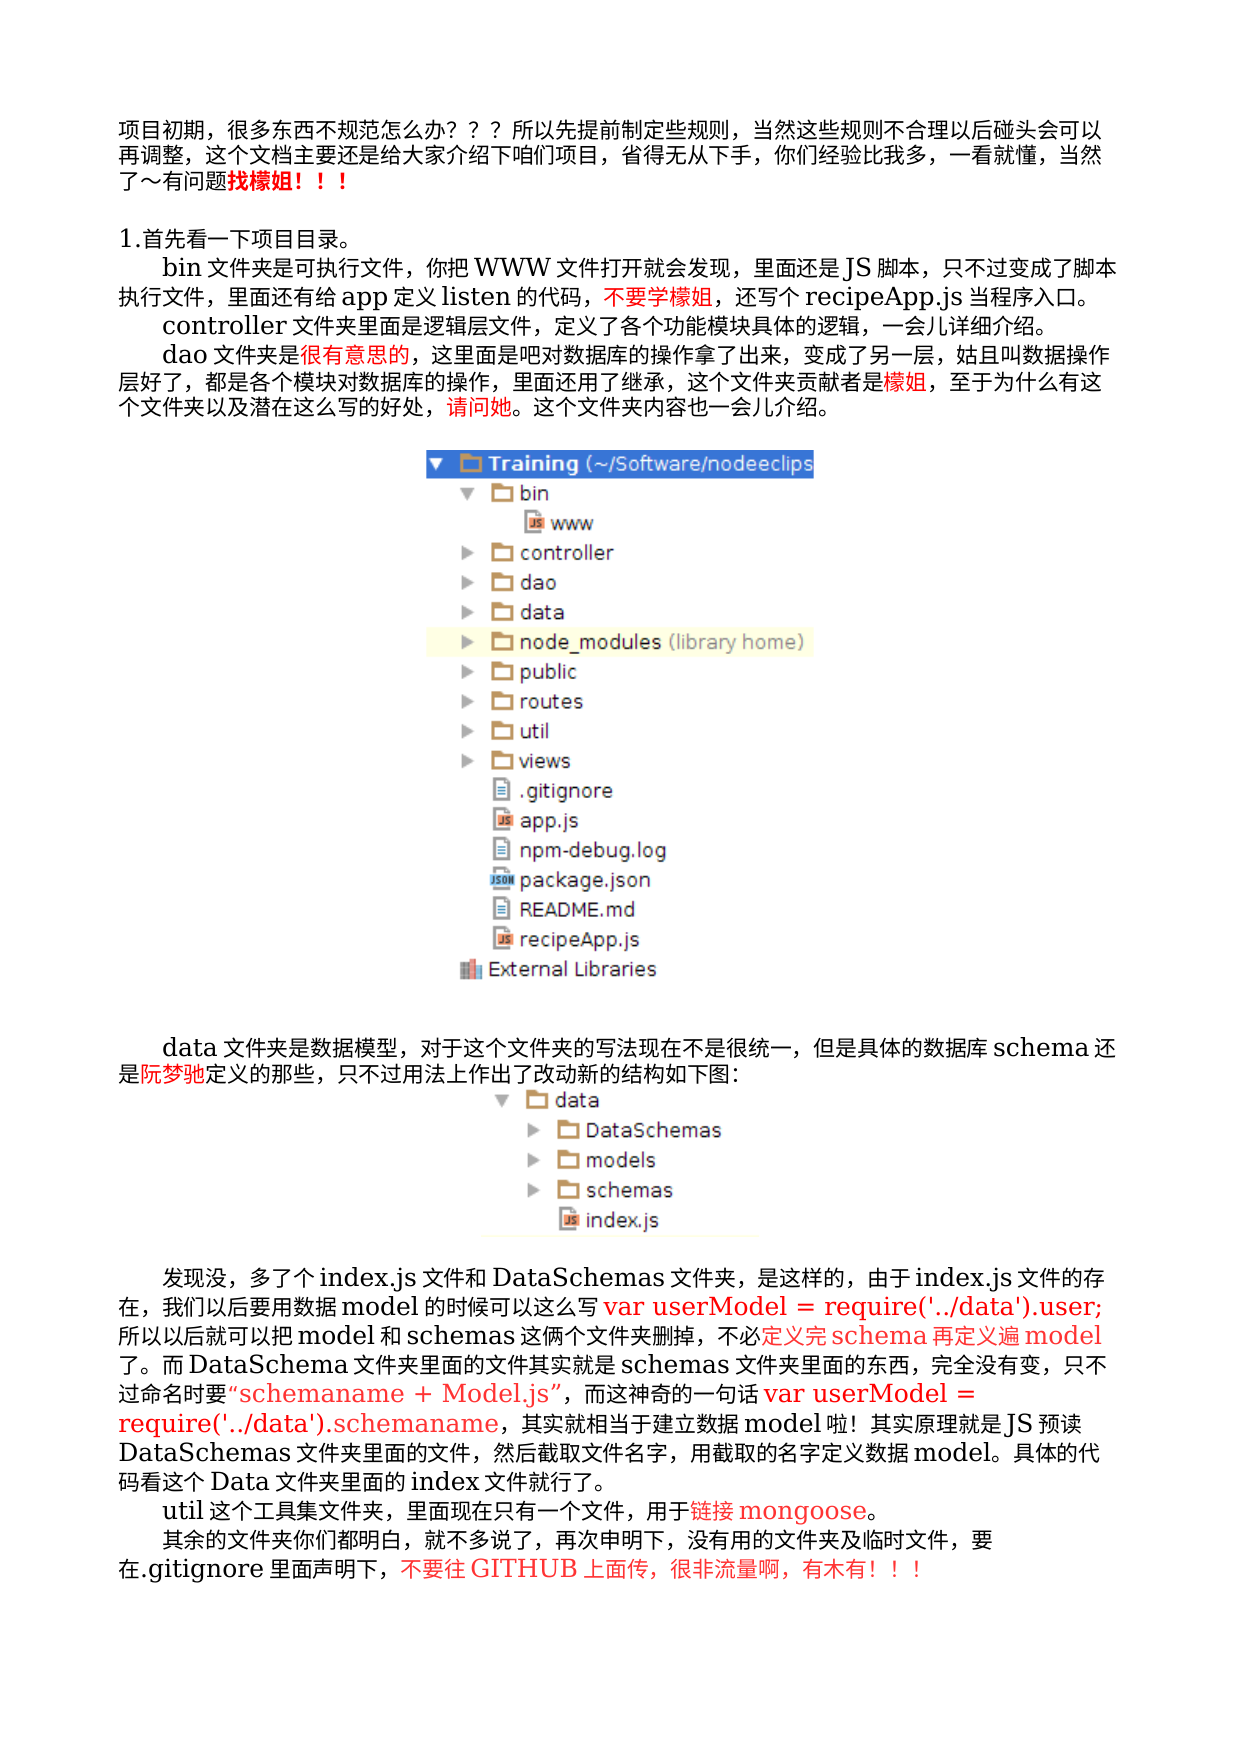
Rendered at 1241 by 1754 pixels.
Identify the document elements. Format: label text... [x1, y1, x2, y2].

text controller文件夹里面是逻辑层文件，定义了各个功能模块具体的逻辑，一会儿详细介绍。 [118, 311, 1122, 341]
text 1.首先看一下项目目录。 [118, 224, 1122, 253]
text 项目初期，很多东西不规范怎么办？？？所以先提前制定些规则，当然这些规则不合理以后碰头会可以再调整，这个文档主要还是给大家介绍下咱们项目，省得无从下手，你们经验比我多，一看就懂，当然了～有问题找檬姐！！！ [118, 118, 1122, 195]
text 其余的文件夹你们都明白，就不多说了，再次申明下，没有用的文件夹及临时文件，要在.gitignore里面声明下，不要往GITHUB上面传，很非流量啊，有木有！！！ [118, 1525, 1122, 1584]
picture [481, 1087, 760, 1237]
text dao文件夹是很有意思的，这里面是吧对数据库的操作拿了出来，变成了另一层，姑且叫数据操作层好了，都是各个模块对数据库的操作，里面还用了继承，这个文件夹贡献者是檬姐，至于为什么有这个文件夹以及潜在这么写的好处，请问她。这个文件夹内容也一会儿介绍。 [118, 341, 1122, 421]
text bin文件夹是可执行文件，你把WWW文件打开就会发现，里面还是JS脚本，只不过变成了脚本执行文件，里面还有给app定义listen的代码，不要学檬姐，还写个recipeApp.js当程序入口。 [118, 253, 1122, 311]
text data文件夹是数据模型，对于这个文件夹的写法现在不是很统一，但是具体的数据库schema还是阮梦驰定义的那些，只不过用法上作出了改动新的结构如下图： [118, 1033, 1122, 1088]
picture [426, 450, 814, 992]
text 发现没，多了个index.js文件和DataSchemas文件夹，是这样的，由于index.js文件的存在，我们以后要用数据model的时候可以这么写var userModel = require('../data').user;所以以后就可以把model和schemas这俩个文件夹删掉，不必定义完schema再定义遍model了。而DataSchema文件夹里面的文件其实就是schemas文件夹里面的东西，完全没有变，只不过命名时要“schemaname + Model.js”，而这神奇的一句话var userModel = require('../data').schemaname，其实就相当于建立数据model啦！其实原理就是JS预读DataSchemas文件夹里面的文件，然后截取文件名字，用截取的名字定义数据model。具体的代码看这个Data文件夹里面的index文件就行了。 [118, 1263, 1122, 1496]
text util这个工具集文件夹，里面现在只有一个文件，用于链接mongoose。 [118, 1496, 1122, 1525]
